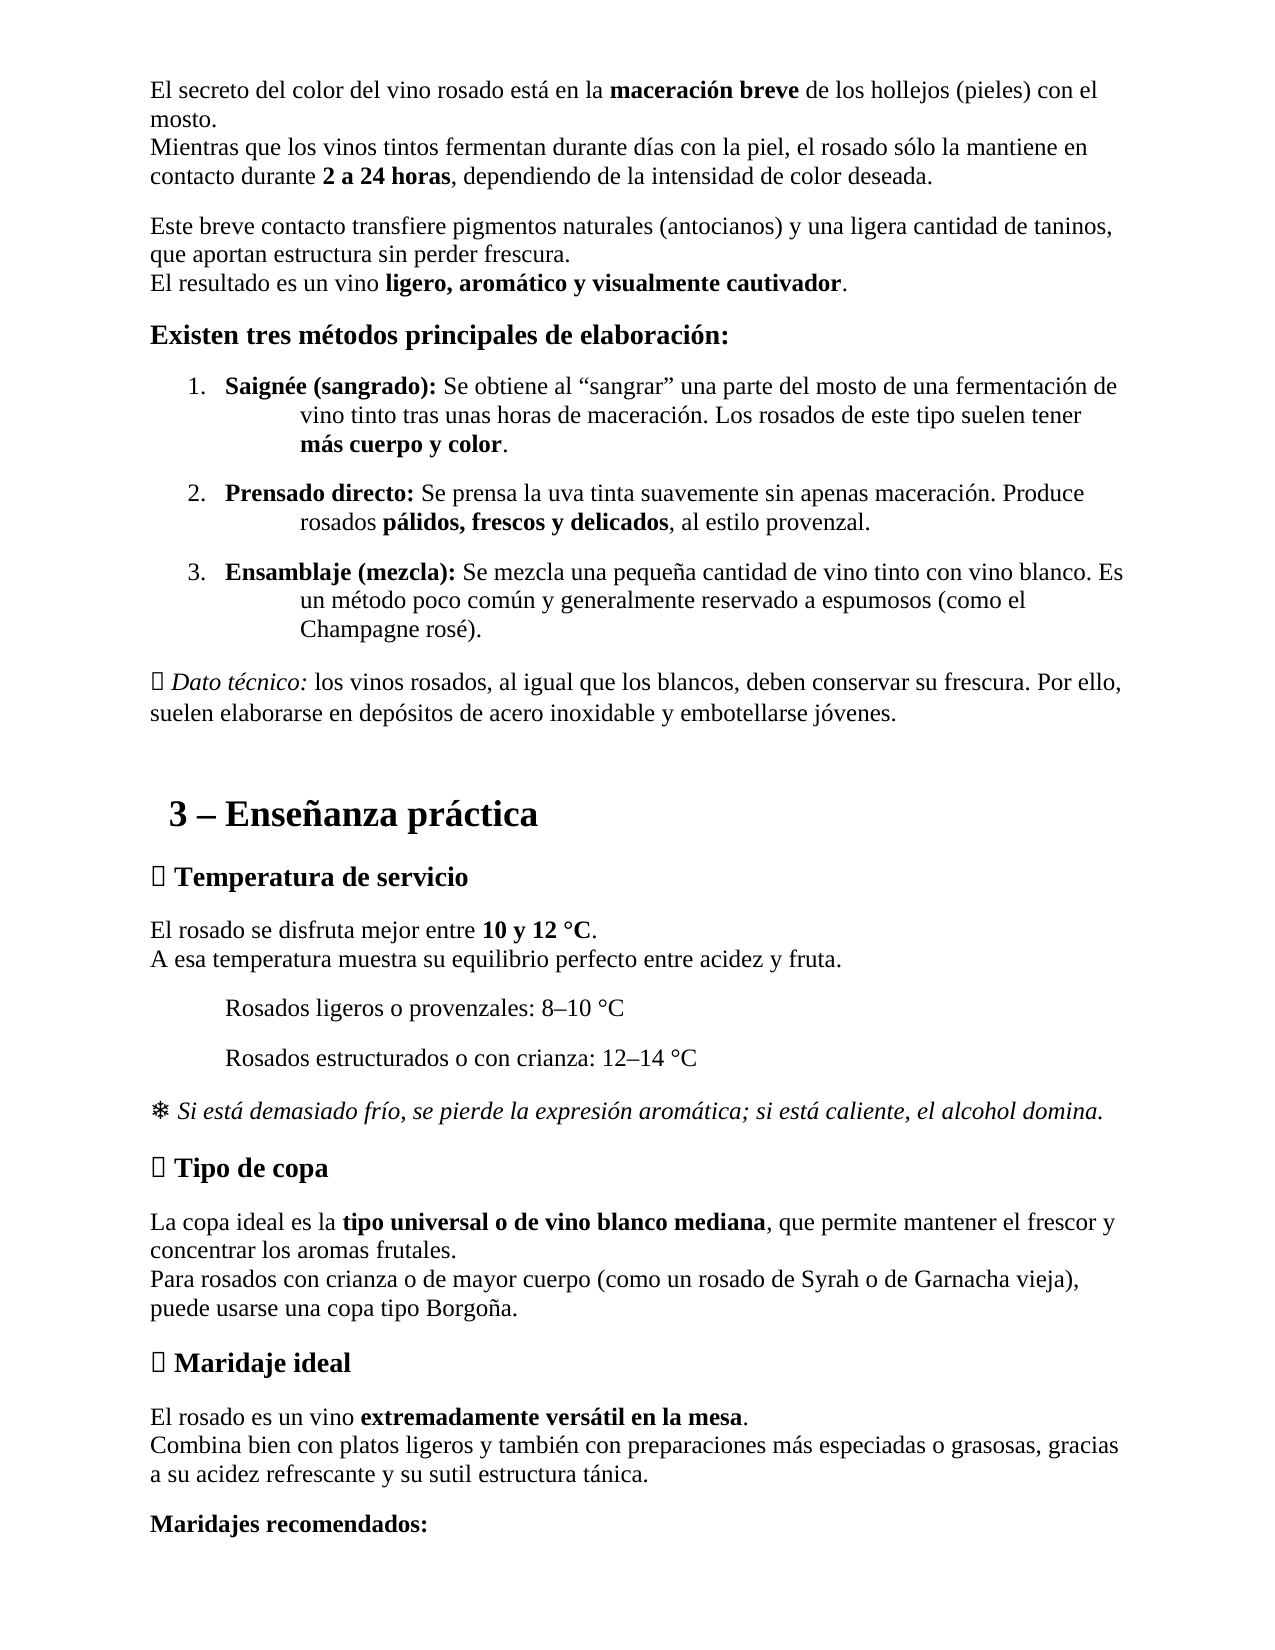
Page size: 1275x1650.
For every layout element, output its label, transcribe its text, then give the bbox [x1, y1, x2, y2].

text La copa ideal es la tipo universal o de vino blanco mediana, que permite mantener el frescor y concentrar los aromas frutales. Para rosados con crianza o de mayor cuerpo (como un rosado de Syrah o de Garnacha vieja), puede usarse una copa tipo Borgoña. [150, 1207, 1125, 1322]
text 3 – Enseñanza práctica [150, 792, 1125, 835]
text Maridajes recomendados: [150, 1509, 1125, 1537]
list Rosados estructurados o con crianza: 12–14 °C [187, 1043, 1125, 1072]
list Saignée (sangrado): Se obtiene al “sangrar” una parte del mosto de una fermentación de vino tinto tras unas horas de maceración. Los rosados de este tipo suelen tener más cuerpo y color. [187, 371, 1125, 457]
text El rosado es un vino extremadamente versátil en la mesa. Combina bien con platos ligeros y también con preparaciones más especiadas o grasosas, gracias a su acidez refrescante y su sutil estructura tánica. [150, 1402, 1125, 1488]
text El secreto del color del vino rosado está en la maceración breve de los hollejos (pieles) con el mosto. Mientras que los vinos tintos fermentan durante días con la piel, el rosado sólo la mantiene en contacto durante 2 a 24 horas, dependiendo de la intensidad de color deseada. [150, 75, 1125, 190]
text Existen tres métodos principales de elaboración: [150, 318, 1125, 350]
text 🔸 Maridaje ideal [150, 1342, 1125, 1381]
text ❄️ Si está demasiado frío, se pierde la expresión aromática; si está caliente, el alcohol domina. [150, 1092, 1125, 1127]
list Ensamblaje (mezcla): Se mezcla una pequeña cantidad de vino tinto con vino blanco. Es un método poco común y generalmente reservado a espumosos (como el Champagne rosé). [187, 557, 1125, 643]
text 🔸 Tipo de copa [150, 1147, 1125, 1186]
list Rosados ligeros o provenzales: 8–10 °C [187, 993, 1125, 1022]
text 💡 Dato técnico: los vinos rosados, al igual que los blancos, deben conservar su frescura. Por ello, suelen elaborarse en depósitos de acero inoxidable y embotellarse jóvenes. [150, 664, 1125, 726]
text 🔸 Temperatura de servicio [150, 856, 1125, 894]
list Prensado directo: Se prensa la uva tinta suavemente sin apenas maceración. Produce rosados pálidos, frescos y delicados, al estilo provenzal. [187, 478, 1125, 536]
text El rosado se disfruta mejor entre 10 y 12 °C. A esa temperatura muestra su equilibrio perfecto entre acidez y fruta. [150, 915, 1125, 972]
text Este breve contacto transfiere pigmentos naturales (antocianos) y una ligera cantidad de taninos, que aportan estructura sin perder frescura. El resultado es un vino ligero, aromático y visualmente cautivador. [150, 211, 1125, 297]
